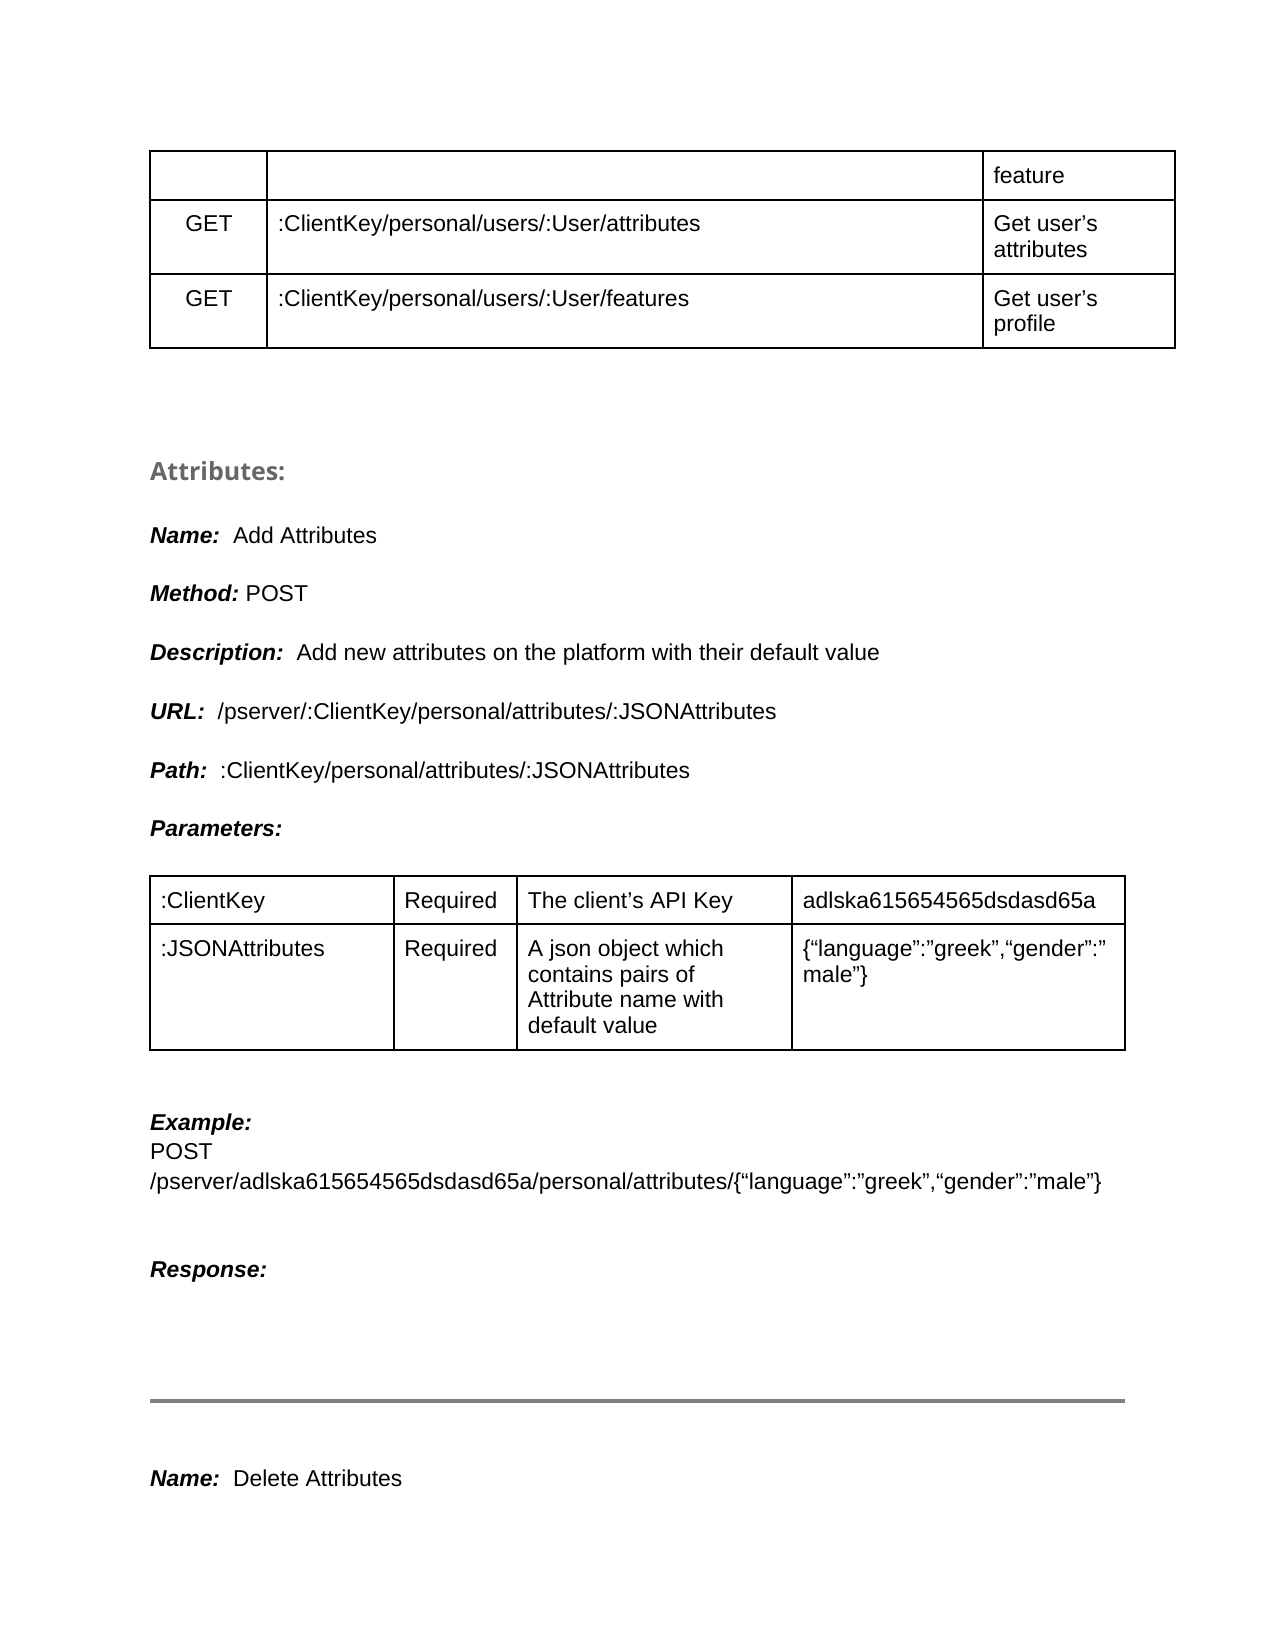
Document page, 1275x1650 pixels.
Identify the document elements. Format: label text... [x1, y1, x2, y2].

table_header :ClientKey [151, 877, 393, 923]
table_cell :ClientKey/personal/users/:User/attributes [268, 201, 982, 273]
table_cell [151, 152, 266, 198]
table_cell GET [151, 275, 266, 347]
text Response: [150, 1256, 1125, 1282]
text Name: Add Attributes [150, 522, 1125, 548]
table_header adlska615654565dsdasd65a [793, 877, 1124, 923]
table_cell Get user’s attributes [984, 201, 1174, 273]
subtitle Attributes: [150, 454, 1125, 488]
text Method: POST [150, 581, 1125, 607]
text Example: [150, 1109, 1125, 1135]
table_cell Get user’s profile [984, 275, 1174, 347]
table_cell [268, 152, 982, 198]
table_cell :ClientKey/personal/users/:User/features [268, 275, 982, 347]
table_header Required [395, 877, 516, 923]
table_cell feature [984, 152, 1174, 198]
text Parameters: [150, 816, 1125, 842]
text POST /pserver/adlska615654565dsdasd65a/personal/attributes/{“language”:”greek”,“gender”:”male”} [150, 1139, 1125, 1194]
table_cell A json object which contains pairs of Attribute name with default value [518, 925, 791, 1049]
table_cell :JSONAttributes [151, 925, 393, 1049]
text Description: Add new attributes on the platform with their default value [150, 640, 1125, 665]
table_cell {“language”:”greek”,“gender”:”male”} [793, 925, 1124, 1049]
text Name: Delete Attributes [150, 1465, 1125, 1491]
text Path: :ClientKey/personal/attributes/:JSONAttributes [150, 757, 1125, 783]
table_cell GET [151, 201, 266, 273]
table_cell Required [395, 925, 516, 1049]
text URL: /pserver/:ClientKey/personal/attributes/:JSONAttributes [150, 698, 1125, 724]
table_header The client’s API Key [518, 877, 791, 923]
